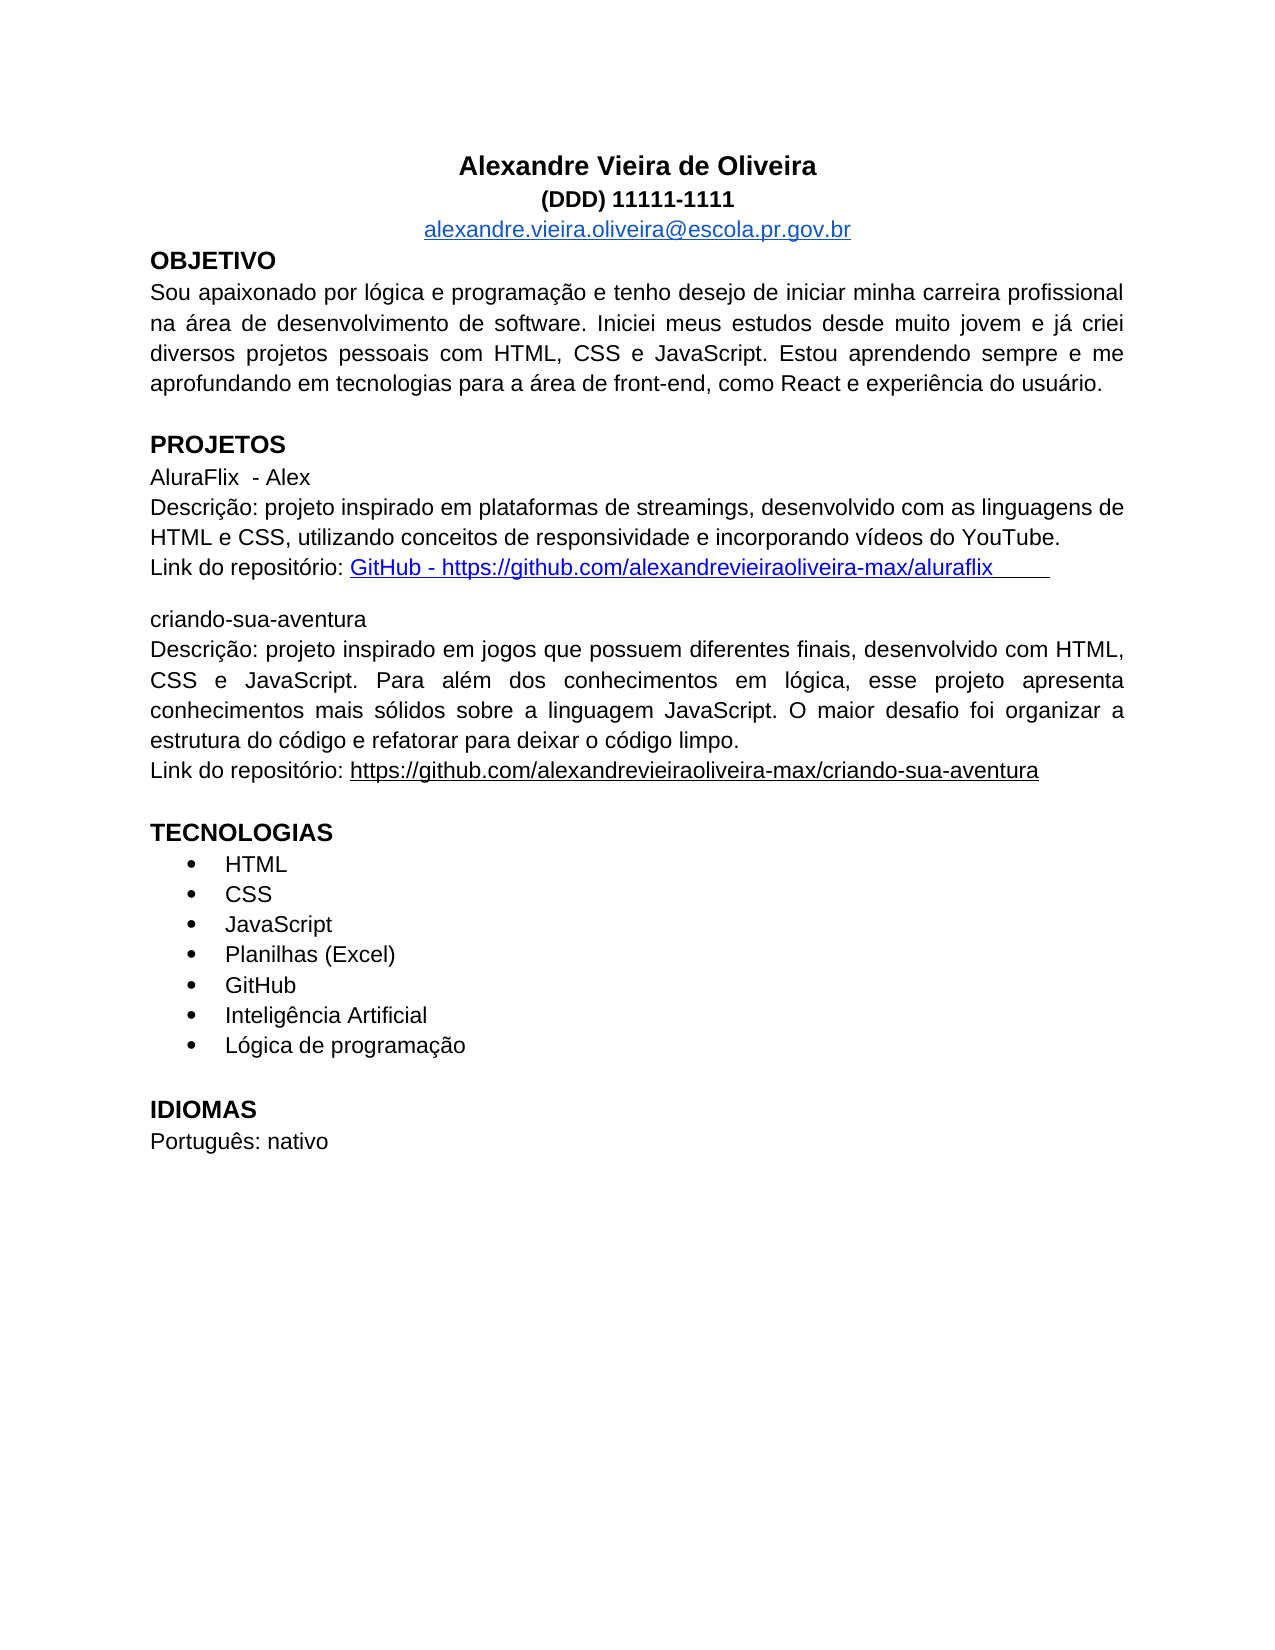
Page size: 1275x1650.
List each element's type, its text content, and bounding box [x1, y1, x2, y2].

text TECNOLOGIAS [150, 818, 1125, 846]
list HTML [187, 851, 1125, 877]
text Link do repositório: https://github.com/alexandrevieiraoliveira-max/criando-sua-aventura [150, 757, 1125, 784]
text IDIOMAS [150, 1095, 1125, 1124]
text Sou apaixonado por lógica e programação e tenho desejo de iniciar minha carreira profissional na área de desenvolvimento de software. Iniciei meus estudos desde muito jovem e já criei diversos projetos pessoais com HTML, CSS e JavaScript. Estou aprendendo sempre e me aprofundando em tecnologias para a área de front-end, como React e experiência do usuário. [150, 279, 1125, 396]
list Inteligência Artificial [187, 1002, 1125, 1028]
list Lógica de programação [187, 1032, 1125, 1058]
text OBJETIVO [150, 246, 1125, 275]
list CSS [187, 881, 1125, 907]
text Descrição: projeto inspirado em plataformas de streamings, desenvolvido com as linguagens de HTML e CSS, utilizando conceitos de responsividade e incorporando vídeos do YouTube. [150, 494, 1125, 550]
list Planilhas (Excel) [187, 941, 1125, 968]
text criando-sua-aventura [150, 606, 1125, 633]
text alexandre.vieira.oliveira@escola.pr.gov.br [150, 216, 1125, 242]
text AluraFlix - Alex [150, 463, 1125, 490]
text PROJETOS [150, 430, 1125, 459]
text Descrição: projeto inspirado em jogos que possuem diferentes finais, desenvolvido com HTML, CSS e JavaScript. Para além dos conhecimentos em lógica, esse projeto apresenta conhecimentos mais sólidos sobre a linguagem JavaScript. O maior desafio foi organizar a estrutura do código e refatorar para deixar o código limpo. [150, 636, 1125, 753]
text Link do repositório: GitHub - https://github.com/alexandrevieiraoliveira-max/aluraflix [150, 554, 1125, 580]
list GitHub [187, 972, 1125, 998]
text (DDD) 11111-1111 [150, 186, 1125, 212]
text Português: nativo [150, 1128, 1125, 1154]
text Alexandre Vieira de Oliveira [150, 150, 1125, 181]
list JavaScript [187, 911, 1125, 937]
